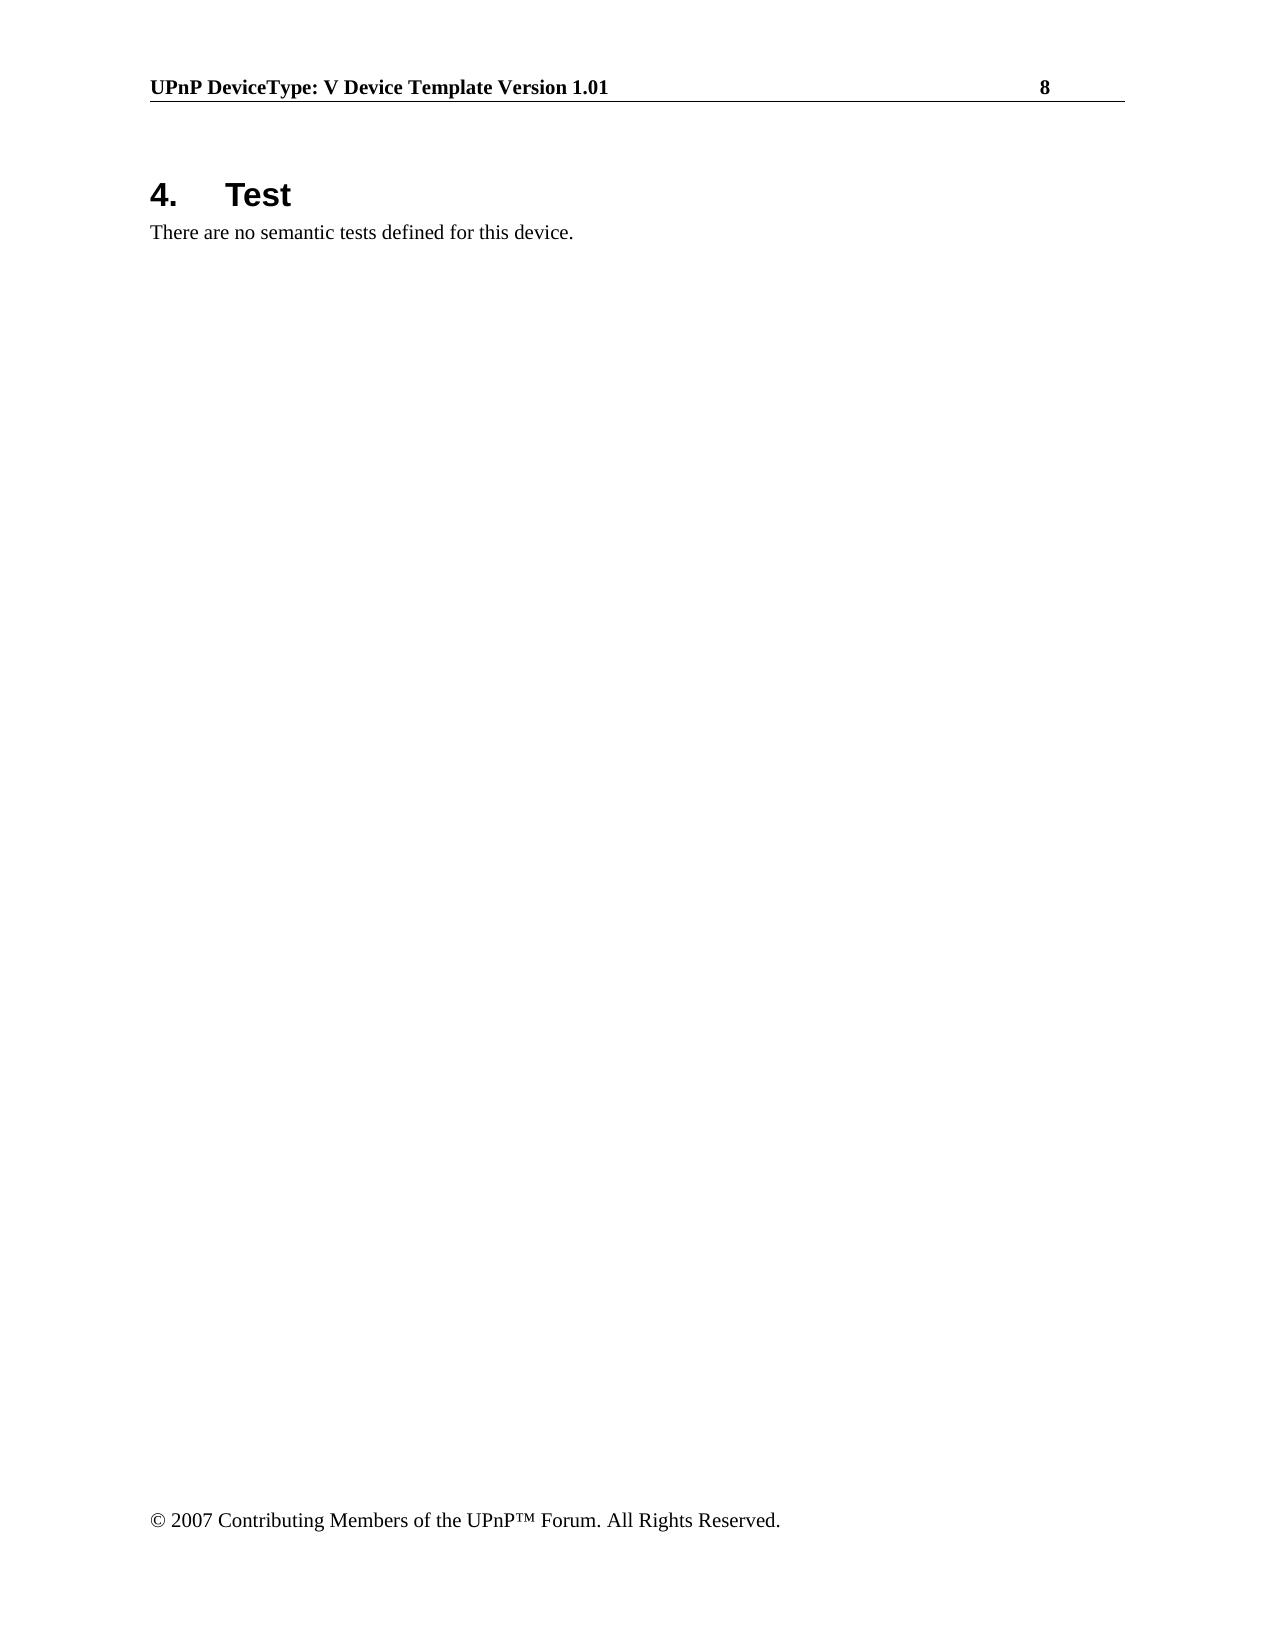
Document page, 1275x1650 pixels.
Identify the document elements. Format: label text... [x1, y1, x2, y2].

subtitle Test [150, 175, 1125, 213]
text There are no semantic tests defined for this device. [150, 220, 1125, 244]
